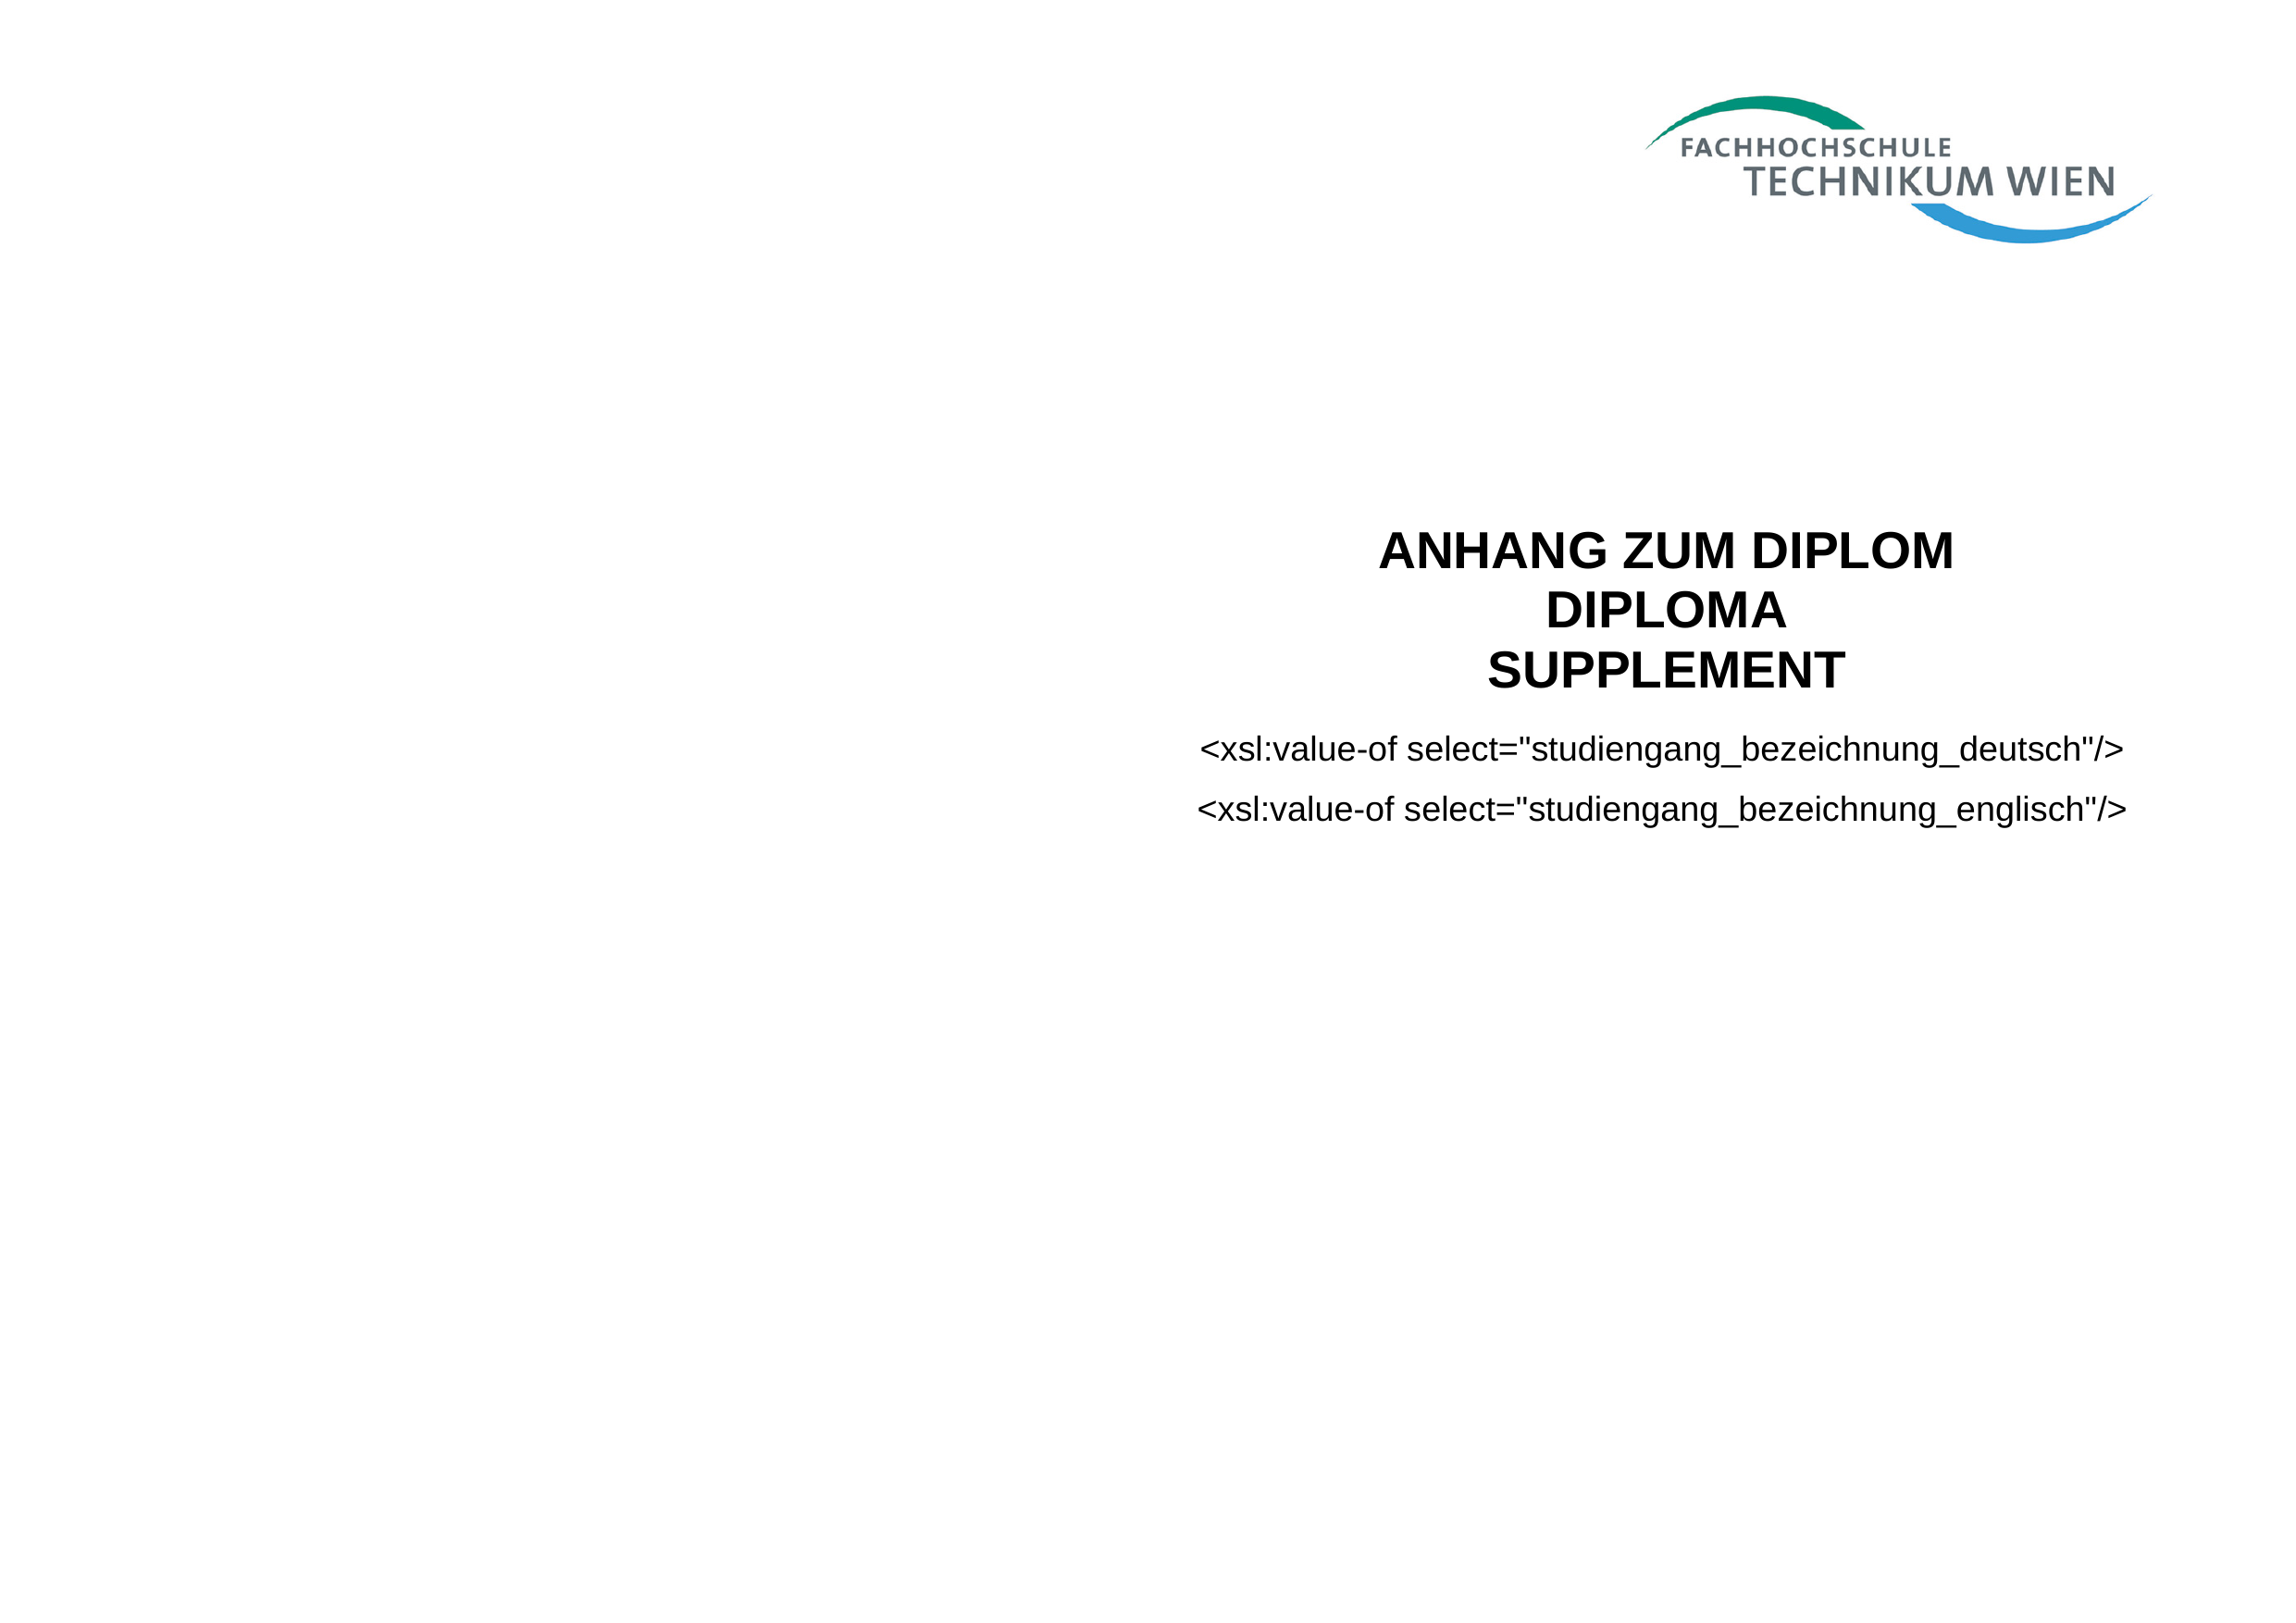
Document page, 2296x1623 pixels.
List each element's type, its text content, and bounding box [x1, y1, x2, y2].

text <xsl:value-of select="studiengang_bezeichnung_deutsch"/> [1148, 729, 2186, 769]
text SUPPLEMENT [1148, 639, 2186, 699]
picture [1630, 89, 2155, 254]
text <xsl:value-of select="studiengang_bezeichnung_englisch"/> [1148, 788, 2186, 829]
text DIPLOMA [1148, 579, 2186, 639]
text ANHANG ZUM DIPLOM [1148, 519, 2186, 579]
